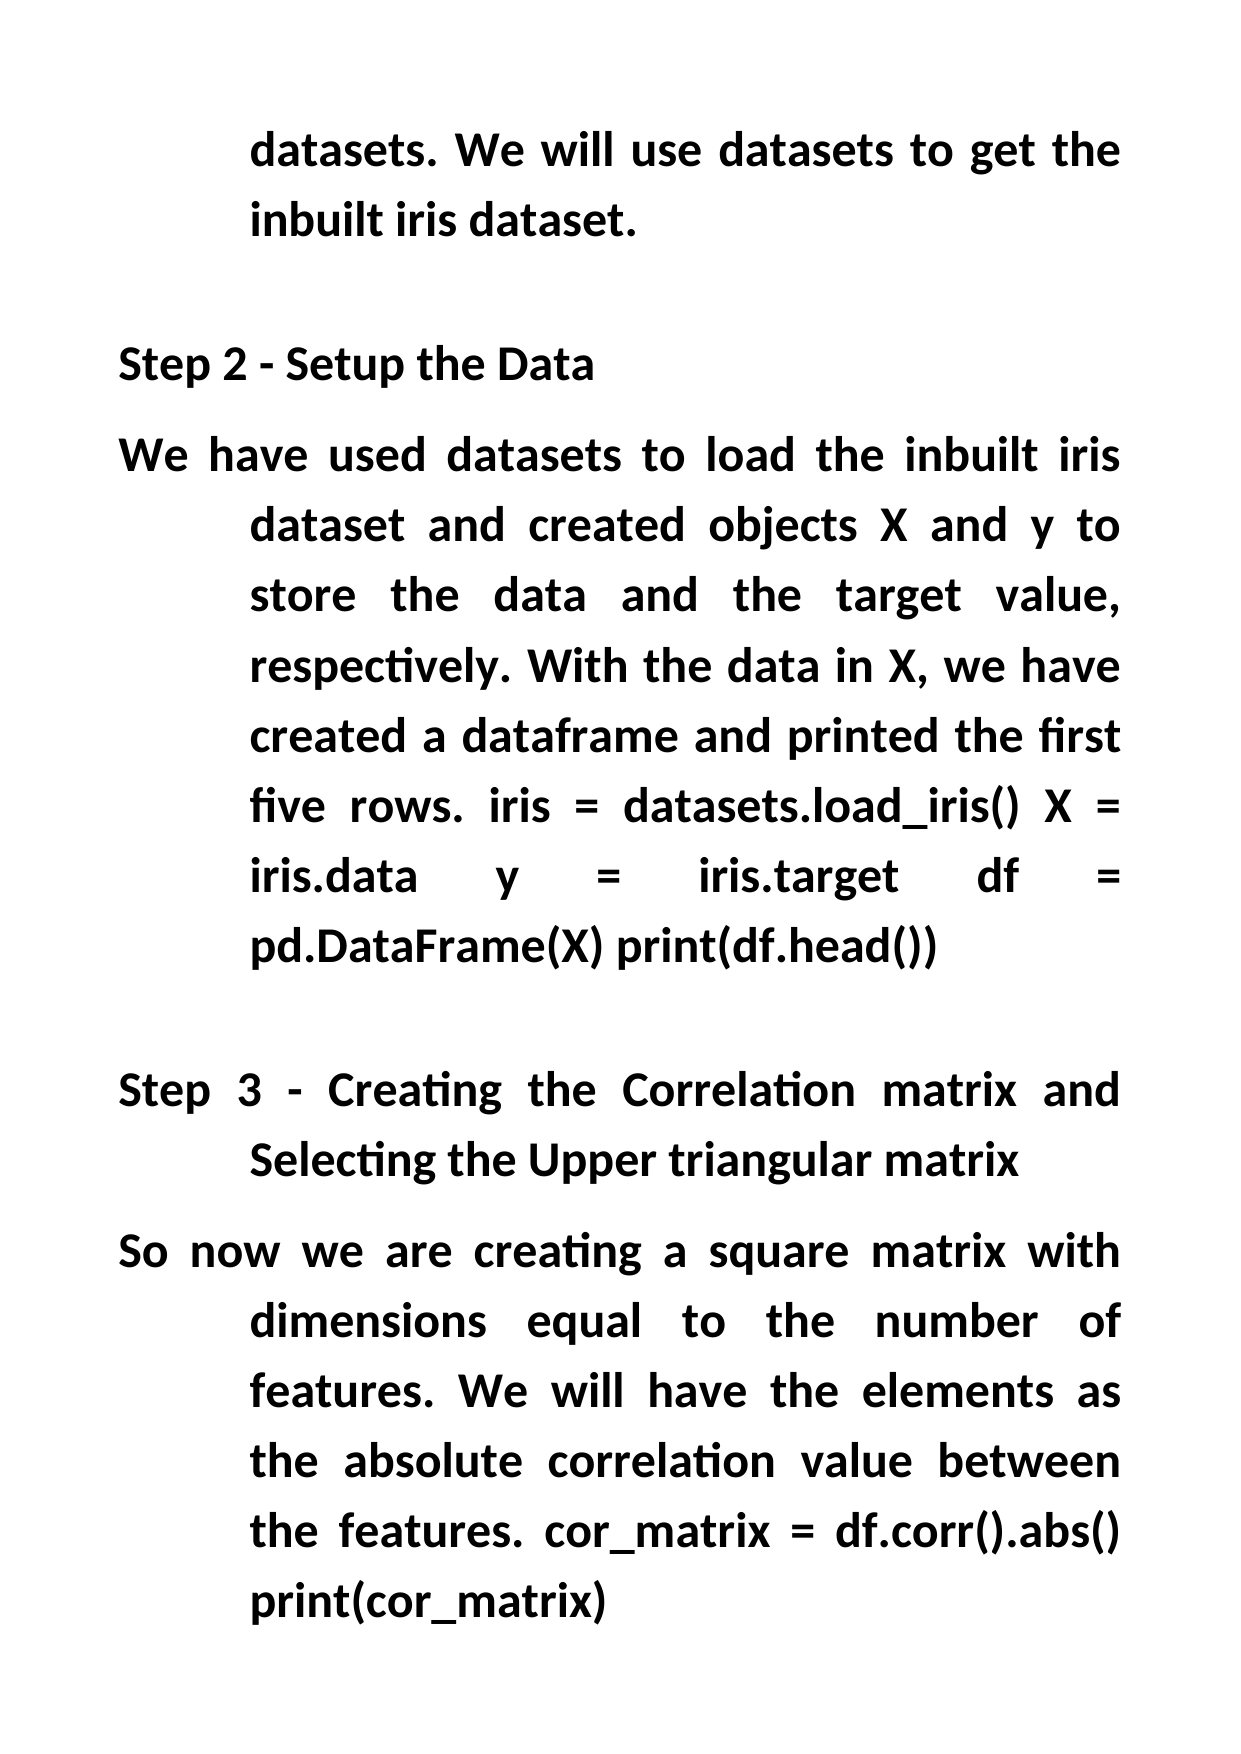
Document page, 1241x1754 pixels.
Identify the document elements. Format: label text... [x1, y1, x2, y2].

text datasets. We will use datasets to get the inbuilt iris dataset. [118, 118, 1122, 249]
text We have used datasets to load the inbuilt iris dataset and created objects X and y to store the data and the target value, respectively. With the data in X, we have created a dataframe and printed the first five rows. iris = datasets.load_iris() X = iris.data y = iris.target df = pd.DataFrame(X) print(df.head()) [118, 423, 1122, 975]
text Step 2 - Setup the Data [118, 332, 1122, 393]
text So now we are creating a square matrix with dimensions equal to the number of features. We will have the elements as the absolute correlation value between the features. cor_matrix = df.corr().abs() print(cor_matrix) [118, 1219, 1122, 1630]
text Step 3 - Creating the Correlation matrix and Selecting the Upper triangular matrix [118, 1058, 1122, 1189]
